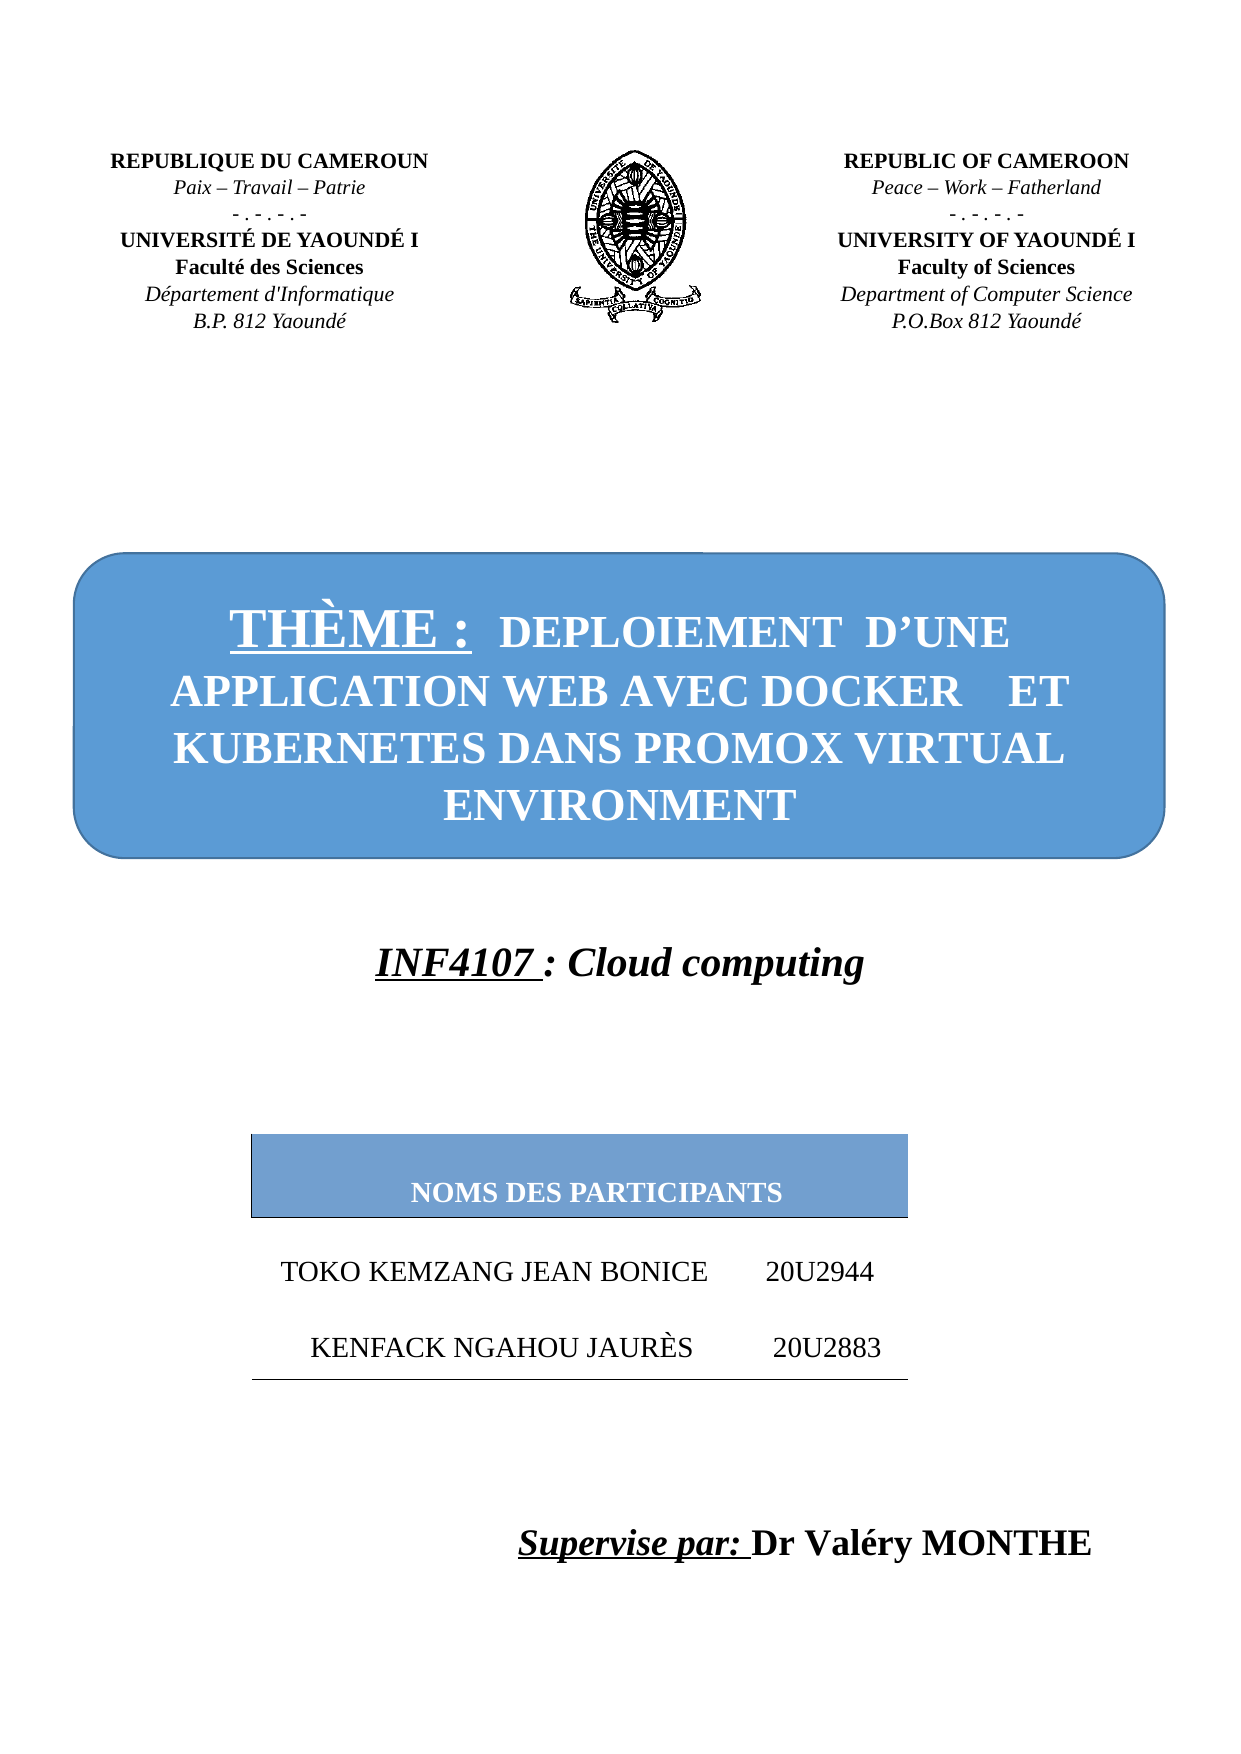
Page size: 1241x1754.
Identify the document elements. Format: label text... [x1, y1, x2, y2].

picture [568, 148, 704, 323]
table_cell 20U2944 [736, 1218, 908, 1294]
table_header [475, 148, 796, 427]
table_header REPUBLIQUE DU CAMEROUN Paix – Travail – Patrie - . - . - . - UNIVERSITÉ DE YAOUNDÉ I Faculté des Sciences Département d'Informatique B.P. 812 Yaoundé [64, 148, 475, 427]
text INF4107 : Cloud computing [148, 937, 1093, 985]
table_cell TOKO KEMZANG JEAN BONICE [252, 1218, 736, 1294]
table_header REPUBLIC OF CAMEROON Peace – Work – Fatherland - . - . - . - UNIVERSITY OF YAOUNDÉ I Faculty of Sciences Department of Computer Science P.O.Box 812 Yaoundé [796, 148, 1176, 427]
text Supervise par: Dr Valéry MONTHE [148, 1520, 1093, 1563]
text THÈME : DEPLOIEMENT D’UNE APPLICATION WEB AVEC DOCKER ET KUBERNETES DANS PROMOX VIRTUAL ENVIRONMENT [148, 595, 1093, 830]
table_cell KENFACK NGAHOU JAURÈS [252, 1294, 736, 1379]
table_header NOMS DES PARTICIPANTS [252, 1134, 908, 1217]
table_cell 20U2883 [736, 1294, 908, 1379]
